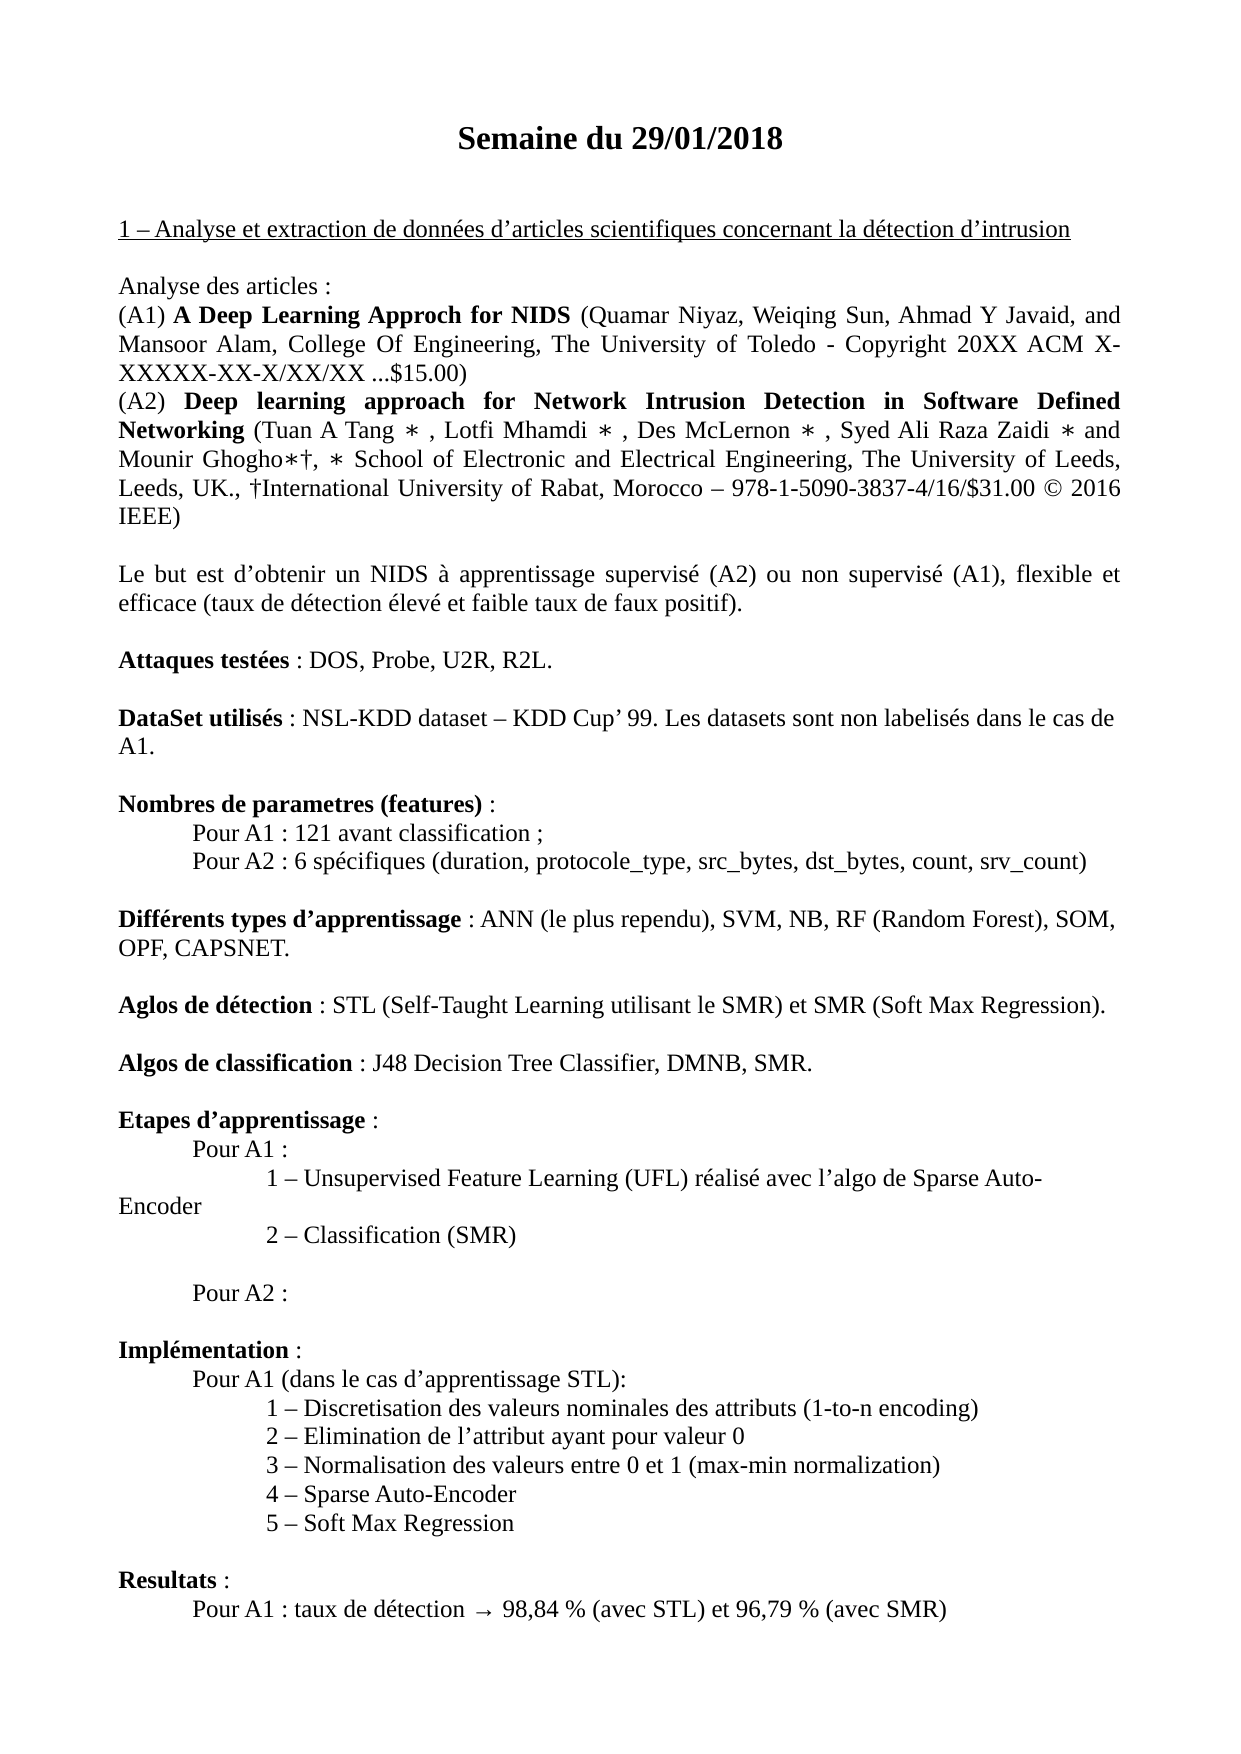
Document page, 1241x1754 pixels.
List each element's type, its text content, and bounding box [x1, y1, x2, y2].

text Algos de classification : J48 Decision Tree Classifier, DMNB, SMR. [118, 1048, 1122, 1076]
text (A2) Deep learning approach for Network Intrusion Detection in Software Defined Networking (Tuan A Tang ∗ , Lotfi Mhamdi ∗ , Des McLernon ∗ , Syed Ali Raza Zaidi ∗ and Mounir Ghogho∗†, ∗ School of Electronic and Electrical Engineering, The University of Leeds, Leeds, UK., †International University of Rabat, Morocco – 978-1-5090-3837-4/16/$31.00 © 2016 IEEE) [118, 386, 1122, 530]
text Implémentation : [118, 1335, 1122, 1364]
text Pour A2 : [118, 1278, 1122, 1306]
text Aglos de détection : STL (Self-Taught Learning utilisant le SMR) et SMR (Soft Max Regression). [118, 990, 1122, 1019]
text Analyse des articles : [118, 271, 1122, 300]
text 3 – Normalisation des valeurs entre 0 et 1 (max-min normalization) [118, 1450, 1122, 1479]
text Attaques testées : DOS, Probe, U2R, R2L. [118, 645, 1122, 674]
text Pour A1 : 121 avant classification ; [118, 818, 1122, 846]
text 2 – Elimination de l’attribut ayant pour valeur 0 [118, 1421, 1122, 1450]
text 1 – Unsupervised Feature Learning (UFL) réalisé avec l’algo de Sparse Auto-Encoder [118, 1163, 1122, 1220]
text 4 – Sparse Auto-Encoder [118, 1479, 1122, 1508]
text Pour A1 : [118, 1134, 1122, 1163]
text Pour A1 (dans le cas d’apprentissage STL): [118, 1364, 1122, 1393]
text Etapes d’apprentissage : [118, 1105, 1122, 1134]
text Resultats : [118, 1565, 1122, 1594]
text Nombres de parametres (features) : [118, 789, 1122, 818]
text 5 – Soft Max Regression [118, 1508, 1122, 1536]
text 2 – Classification (SMR) [118, 1220, 1122, 1249]
text Semaine du 29/01/2018 [118, 118, 1122, 156]
text 1 – Discretisation des valeurs nominales des attributs (1-to-n encoding) [118, 1393, 1122, 1421]
text DataSet utilisés : NSL-KDD dataset – KDD Cup’ 99. Les datasets sont non labelisés dans le cas de A1. [118, 703, 1122, 760]
text Pour A1 : taux de détection → 98,84 % (avec STL) et 96,79 % (avec SMR) [118, 1594, 1122, 1623]
text (A1) A Deep Learning Approch for NIDS (Quamar Niyaz, Weiqing Sun, Ahmad Y Javaid, and Mansoor Alam, College Of Engineering, The University of Toledo - Copyright 20XX ACM X-XXXXX-XX-X/XX/XX ...$15.00) [118, 300, 1122, 386]
text Pour A2 : 6 spécifiques (duration, protocole_type, src_bytes, dst_bytes, count, srv_count) [118, 846, 1122, 875]
text Le but est d’obtenir un NIDS à apprentissage supervisé (A2) ou non supervisé (A1), flexible et efficace (taux de détection élevé et faible taux de faux positif). [118, 559, 1122, 616]
text 1 – Analyse et extraction de données d’articles scientifiques concernant la détection d’intrusion [118, 214, 1122, 243]
text Différents types d’apprentissage : ANN (le plus rependu), SVM, NB, RF (Random Forest), SOM, OPF, CAPSNET. [118, 904, 1122, 961]
